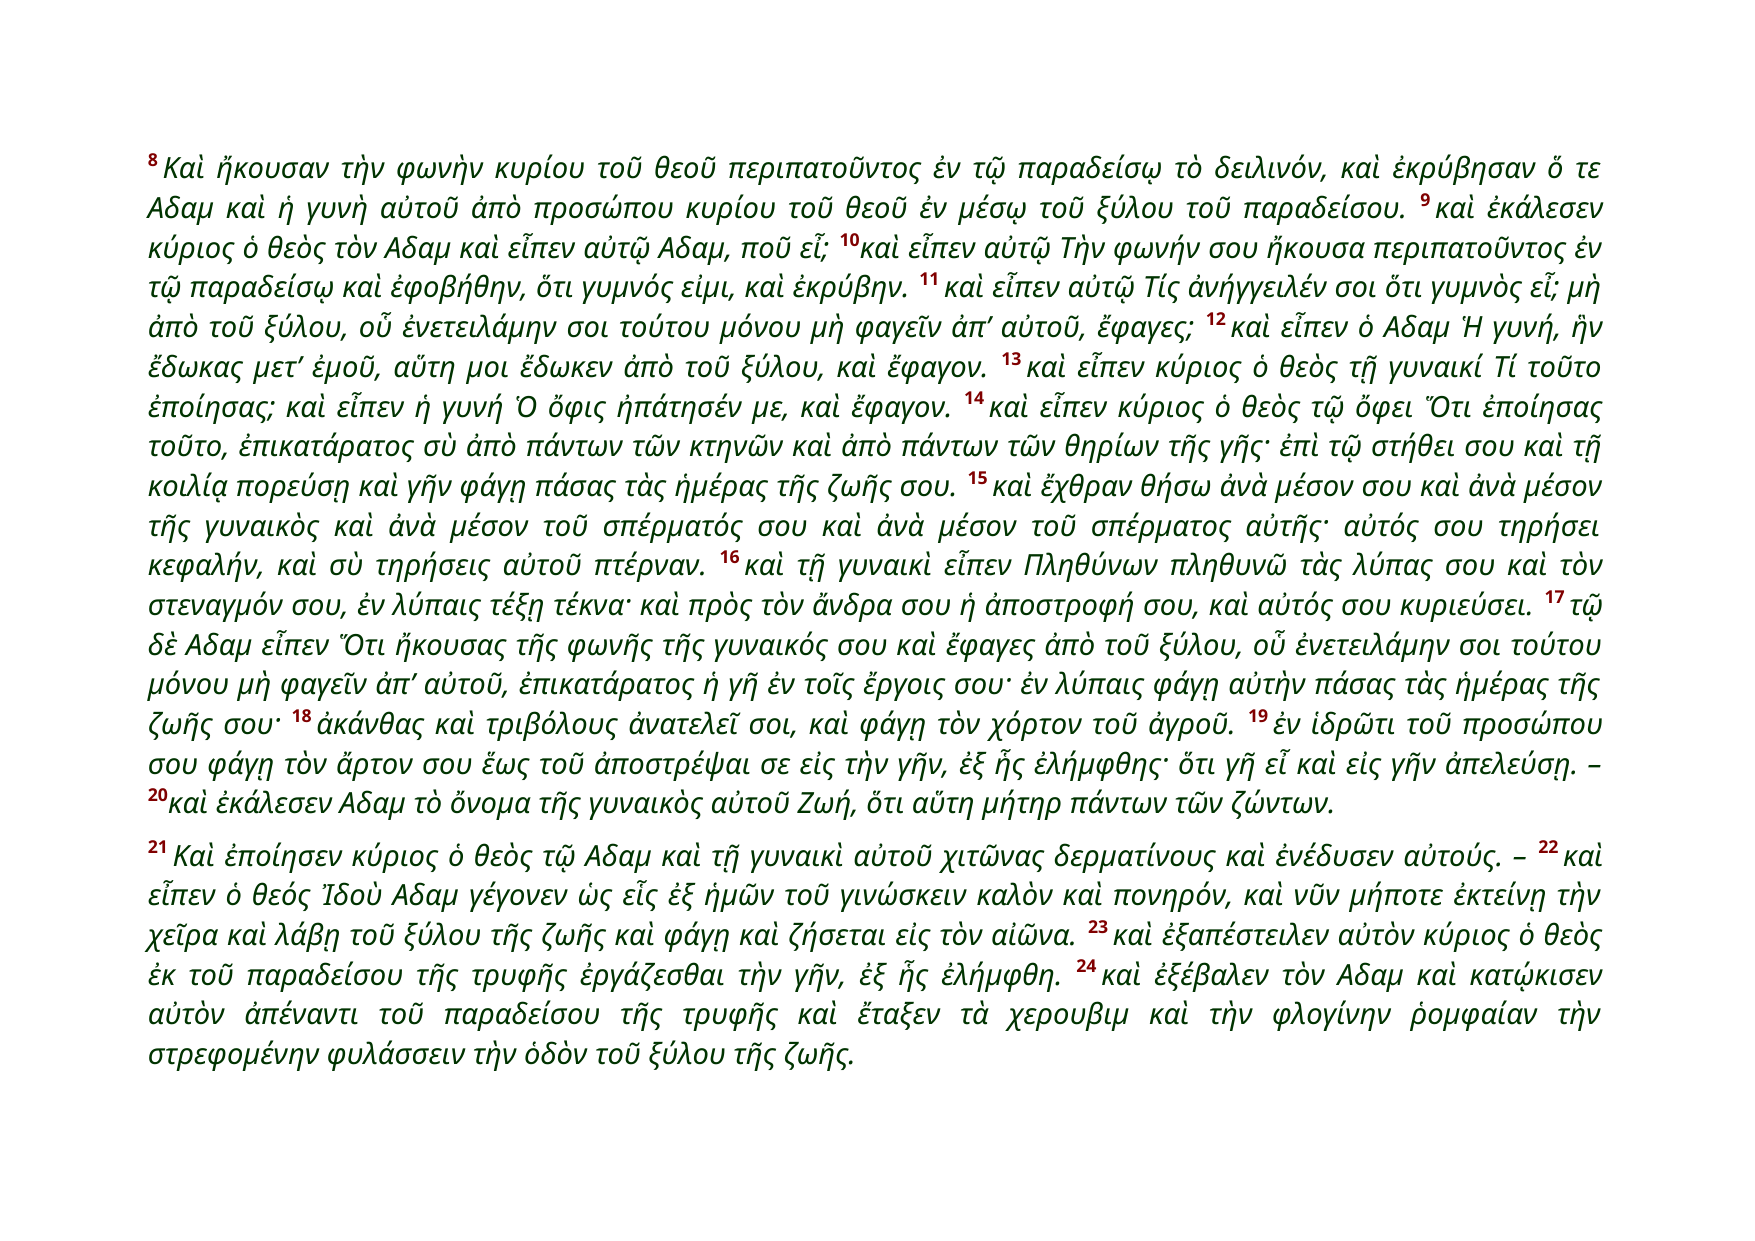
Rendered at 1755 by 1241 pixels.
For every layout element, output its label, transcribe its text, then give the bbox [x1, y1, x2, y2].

text 21 Καὶ ἐποίησεν κύριος ὁ θεὸς τῷ Αδαμ καὶ τῇ γυναικὶ αὐτοῦ χιτῶνας δερματίνους καὶ ἐνέδυσεν αὐτούς. – 22 καὶ εἶπεν ὁ θεός Ἰδοὺ Αδαμ γέγονεν ὡς εἷς ἐξ ἡμῶν τοῦ γινώσκειν καλὸν καὶ πονηρόν, καὶ νῦν μήποτε ἐκτείνῃ τὴν χεῖρα καὶ λάβῃ τοῦ ξύλου τῆς ζωῆς καὶ φάγῃ καὶ ζήσεται εἰς τὸν αἰῶνα. 23 καὶ ἐξαπέστειλεν αὐτὸν κύριος ὁ θεὸς ἐκ τοῦ παραδείσου τῆς τρυφῆς ἐργάζεσθαι τὴν γῆν, ἐξ ἧς ἐλήμφθη. 24 καὶ ἐξέβαλεν τὸν Αδαμ καὶ κατῴκισεν αὐτὸν ἀπέναντι τοῦ παραδείσου τῆς τρυφῆς καὶ ἔταξεν τὰ χερουβιμ καὶ τὴν φλογίνην ῥομφαίαν τὴν στρεφομένην φυλάσσειν τὴν ὁδὸν τοῦ ξύλου τῆς ζωῆς. [148, 835, 1606, 1073]
text 8 Καὶ ἤκουσαν τὴν φωνὴν κυρίου τοῦ θεοῦ περιπατοῦντος ἐν τῷ παραδείσῳ τὸ δειλινόν, καὶ ἐκρύβησαν ὅ τε Αδαμ καὶ ἡ γυνὴ αὐτοῦ ἀπὸ προσώπου κυρίου τοῦ θεοῦ ἐν μέσῳ τοῦ ξύλου τοῦ παραδείσου. 9 καὶ ἐκάλεσεν κύριος ὁ θεὸς τὸν Αδαμ καὶ εἶπεν αὐτῷ Αδαμ, ποῦ εἶ; 10καὶ εἶπεν αὐτῷ Τὴν φωνήν σου ἤκουσα περιπατοῦντος ἐν τῷ παραδείσῳ καὶ ἐφοβήθην, ὅτι γυμνός εἰμι, καὶ ἐκρύβην. 11 καὶ εἶπεν αὐτῷ Τίς ἀνήγγειλέν σοι ὅτι γυμνὸς εἶ; μὴ ἀπὸ τοῦ ξύλου, οὗ ἐνετειλάμην σοι τούτου μόνου μὴ φαγεῖν ἀπ’ αὐτοῦ, ἔφαγες; 12 καὶ εἶπεν ὁ Αδαμ Ἡ γυνή, ἣν ἔδωκας μετ’ ἐμοῦ, αὕτη μοι ἔδωκεν ἀπὸ τοῦ ξύλου, καὶ ἔφαγον. 13 καὶ εἶπεν κύριος ὁ θεὸς τῇ γυναικί Τί τοῦτο ἐποίησας; καὶ εἶπεν ἡ γυνή Ὁ ὄφις ἠπάτησέν με, καὶ ἔφαγον. 14 καὶ εἶπεν κύριος ὁ θεὸς τῷ ὄφει Ὅτι ἐποίησας τοῦτο, ἐπικατάρατος σὺ ἀπὸ πάντων τῶν κτηνῶν καὶ ἀπὸ πάντων τῶν θηρίων τῆς γῆς· ἐπὶ τῷ στήθει σου καὶ τῇ κοιλίᾳ πορεύσῃ καὶ γῆν φάγῃ πάσας τὰς ἡμέρας τῆς ζωῆς σου. 15 καὶ ἔχθραν θήσω ἀνὰ μέσον σου καὶ ἀνὰ μέσον τῆς γυναικὸς καὶ ἀνὰ μέσον τοῦ σπέρματός σου καὶ ἀνὰ μέσον τοῦ σπέρματος αὐτῆς· αὐτός σου τηρήσει κεφαλήν, καὶ σὺ τηρήσεις αὐτοῦ πτέρναν. 16 καὶ τῇ γυναικὶ εἶπεν Πληθύνων πληθυνῶ τὰς λύπας σου καὶ τὸν στεναγμόν σου, ἐν λύπαις τέξῃ τέκνα· καὶ πρὸς τὸν ἄνδρα σου ἡ ἀποστροφή σου, καὶ αὐτός σου κυριεύσει. 17 τῷ δὲ Αδαμ εἶπεν Ὅτι ἤκουσας τῆς φωνῆς τῆς γυναικός σου καὶ ἔφαγες ἀπὸ τοῦ ξύλου, οὗ ἐνετειλάμην σοι τούτου μόνου μὴ φαγεῖν ἀπ’ αὐτοῦ, ἐπικατάρατος ἡ γῆ ἐν τοῖς ἔργοις σου· ἐν λύπαις φάγῃ αὐτὴν πάσας τὰς ἡμέρας τῆς ζωῆς σου· 18 ἀκάνθας καὶ τριβόλους ἀνατελεῖ σοι, καὶ φάγῃ τὸν χόρτον τοῦ ἀγροῦ. 19 ἐν ἱδρῶτι τοῦ προσώπου σου φάγῃ τὸν ἄρτον σου ἕως τοῦ ἀποστρέψαι σε εἰς τὴν γῆν, ἐξ ἧς ἐλήμφθης· ὅτι γῆ εἶ καὶ εἰς γῆν ἀπελεύσῃ. – 20καὶ ἐκάλεσεν Αδαμ τὸ ὄνομα τῆς γυναικὸς αὐτοῦ Ζωή, ὅτι αὕτη μήτηρ πάντων τῶν ζώντων. [148, 148, 1606, 822]
